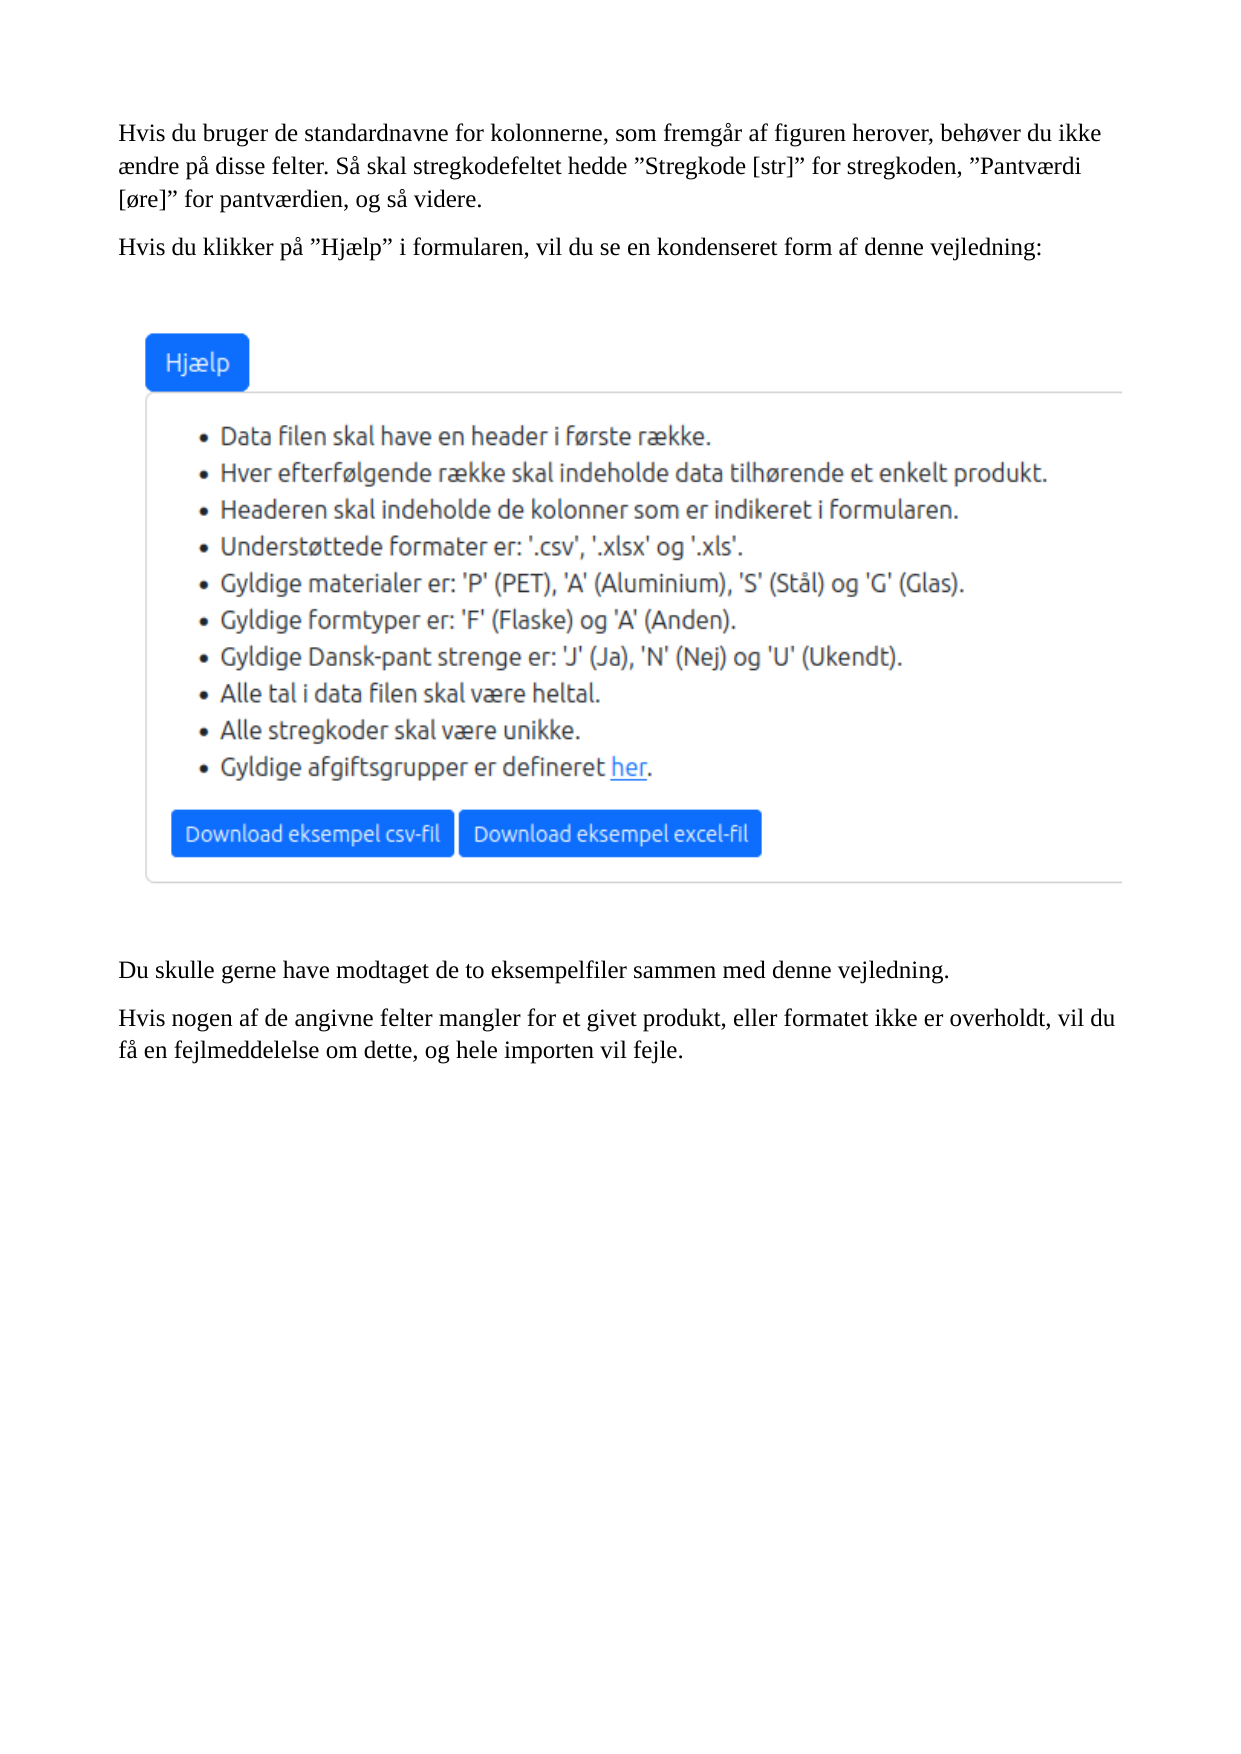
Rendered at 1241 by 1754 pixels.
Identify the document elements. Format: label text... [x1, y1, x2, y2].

picture [118, 327, 1123, 885]
text Hvis du klikker på ”Hjælp” i formularen, vil du se en kondenseret form af denne vejledning: [118, 232, 1122, 261]
text Hvis nogen af de angivne felter mangler for et givet produkt, eller formatet ikke er overholdt, vil du få en fejlmeddelelse om dette, og hele importen vil fejle. [118, 1003, 1122, 1064]
text Hvis du bruger de standardnavne for kolonnerne, som fremgår af figuren herover, behøver du ikke ændre på disse felter. Så skal stregkodefeltet hedde ”Stregkode [str]” for stregkoden, ”Pantværdi [øre]” for pantværdien, og så videre. [118, 118, 1122, 213]
text Du skulle gerne have modtaget de to eksempelfiler sammen med denne vejledning. [118, 885, 1122, 984]
